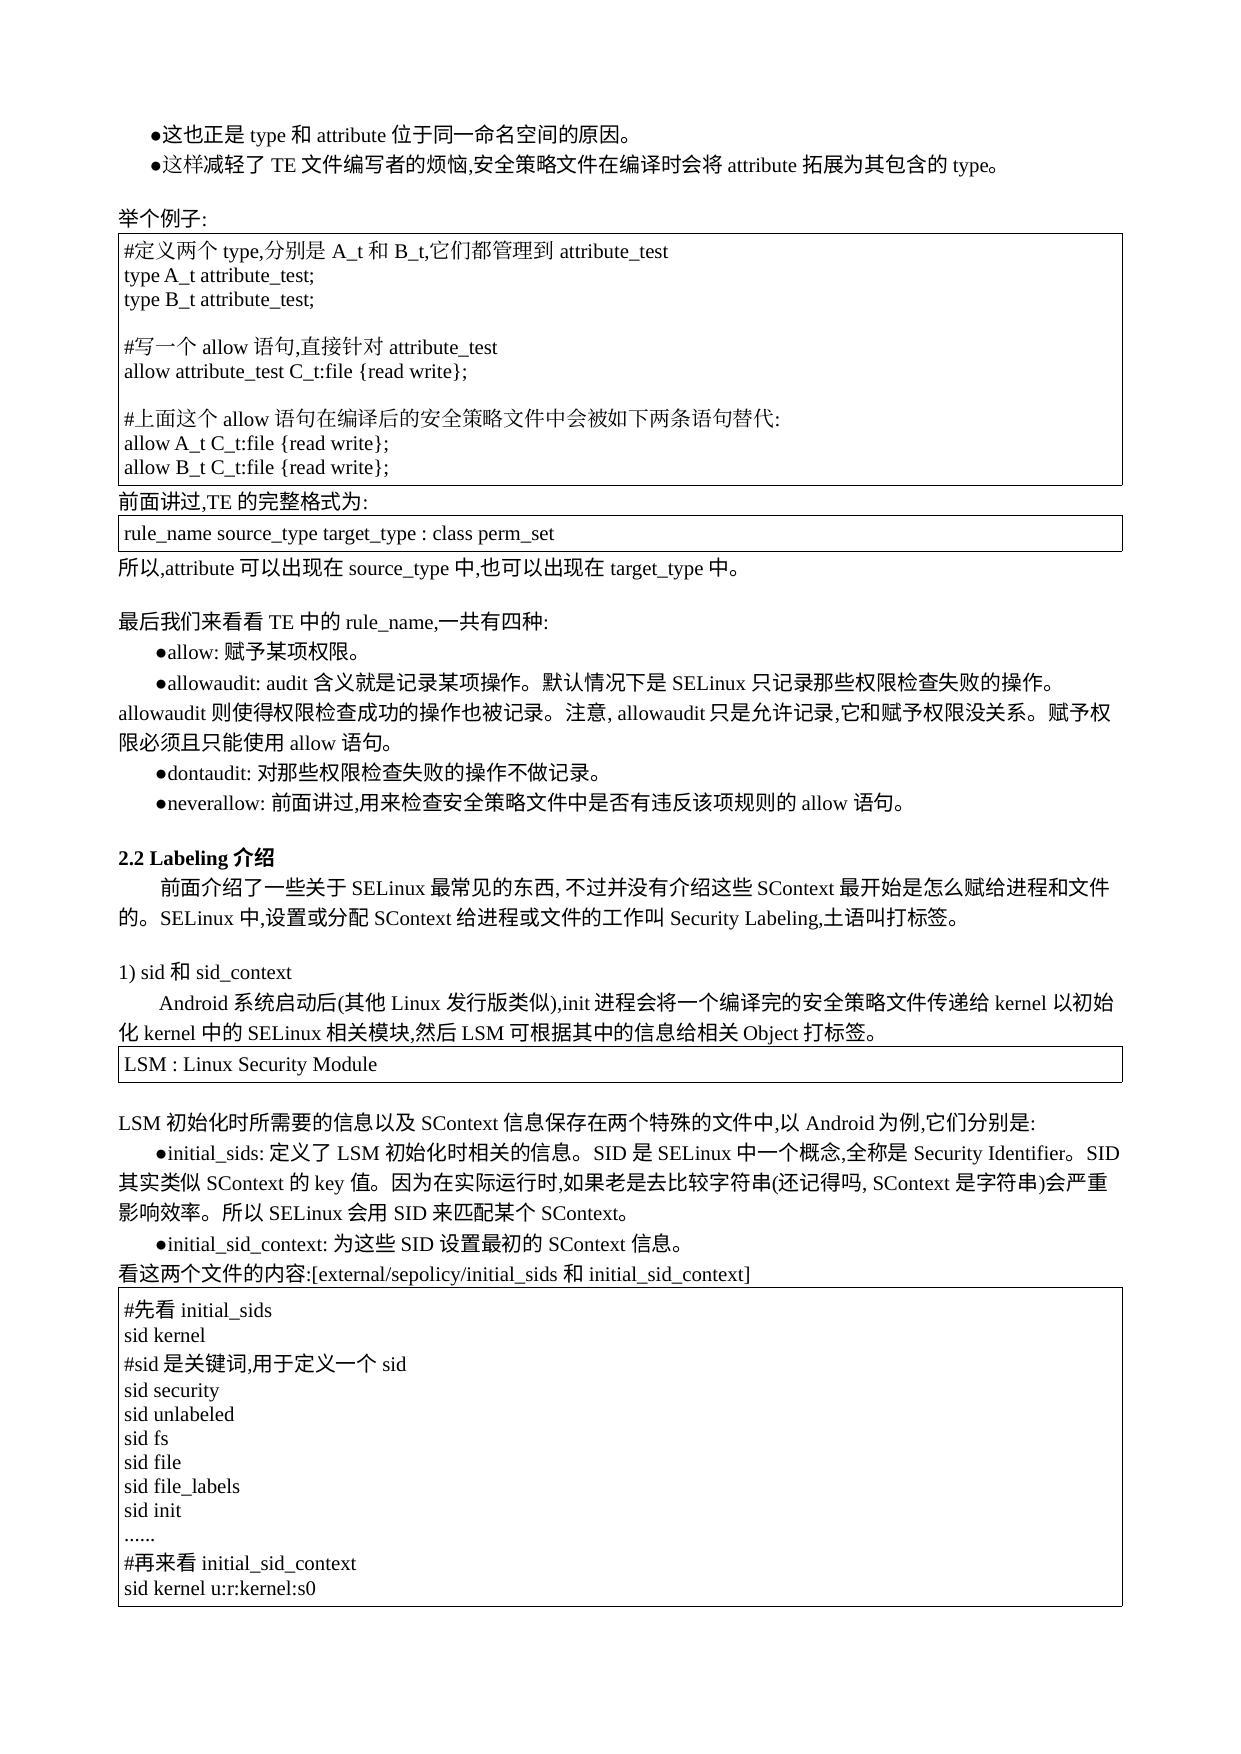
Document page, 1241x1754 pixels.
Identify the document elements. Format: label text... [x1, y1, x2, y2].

text 看这两个文件的内容:[external/sepolicy/initial_sids 和 initial_sid_context] [118, 1257, 1122, 1287]
text ●initial_sid_context: 为这些 SID 设置最初的 SContext 信息。 [118, 1227, 1122, 1257]
text ●initial_sids: 定义了 LSM 初始化时相关的信息。SID 是 SELinux 中一个概念,全称是 Security Identifier。SID 其实类似 SContext 的 key 值。因为在实际运行时,如果老是去比较字符串(还记得吗, SContext 是字符串)会严重影响效率。所以 SELinux会用 SID 来匹配某个 SContext。 [118, 1136, 1122, 1227]
table_header LSM : Linux Security Module [119, 1047, 1122, 1082]
text ●allow: 赋予某项权限。 [118, 636, 1122, 666]
text ●dontaudit: 对那些权限检查失败的操作不做记录。 [118, 756, 1122, 787]
text 1) sid 和 sid_context [118, 956, 1122, 986]
text 举个例子: [118, 203, 1122, 233]
text 所以,attribute 可以出现在 source_type 中,也可以出现在 target_type 中。 [118, 552, 1122, 581]
table_header #定义两个 type,分别是 A_t 和 B_t,它们都管理到 attribute_test type A_t attribute_test; type B_t attribute_test; #写一个 allow 语句,直接针对 attribute_test allow attribute_test C_t:file {read write}; #上面这个 allow 语句在编译后的安全策略文件中会被如下两条语句替代: allow A_t C_t:file {read write}; allow B_t C_t:file {read write}; [119, 234, 1122, 485]
table_header rule_name source_type target_type : class perm_set [119, 516, 1122, 551]
text ●这样减轻了 TE 文件编写者的烦恼,安全策略文件在编译时会将attribute 拓展为其包含的 type。 [118, 148, 1122, 178]
table_header #先看 initial_sids sid kernel #sid 是关键词,用于定义一个 sid sid security sid unlabeled sid fs sid file sid file_labels sid init ...... #再来看 initial_sid_context sid kernel u:r:kernel:s0 [119, 1288, 1122, 1606]
text Android 系统启动后(其他 Linux 发行版类似),init进程会将一个编译完的安全策略文件传递给 kernel 以初始化 kernel 中的 SELinux 相关模块,然后 LSM 可根据其中的信息给相关Object 打标签。 [118, 986, 1122, 1046]
text 前面介绍了一些关于SELinux最常见的东西, 不过并没有介绍这些SContext 最开始是怎么赋给进程和文件的。SELinux 中,设置或分配 SContext 给进程或文件的工作叫 Security Labeling,土语叫打标签。 [118, 871, 1122, 931]
text 前面讲过,TE 的完整格式为: [118, 486, 1122, 515]
text 2.2 Labeling 介绍 [118, 841, 1122, 871]
text ●allowaudit: audit 含义就是记录某项操作。默认情况下是 SELinux 只记录那些权限检查失败的操作。 allowaudit 则使得权限检查成功的操作也被记录。注意, allowaudit只是允许记录,它和赋予权限没关系。赋予权限必须且只能使用 allow 语句。 [118, 666, 1122, 756]
text LSM 初始化时所需要的信息以及 SContext 信息保存在两个特殊的文件中,以 Android为例,它们分别是: [118, 1106, 1122, 1136]
text ●这也正是 type 和 attribute 位于同一命名空间的原因。 [118, 118, 1122, 148]
text ●neverallow: 前面讲过,用来检查安全策略文件中是否有违反该项规则的 allow 语句。 [118, 787, 1122, 817]
text 最后我们来看看 TE 中的 rule_name,一共有四种: [118, 605, 1122, 636]
